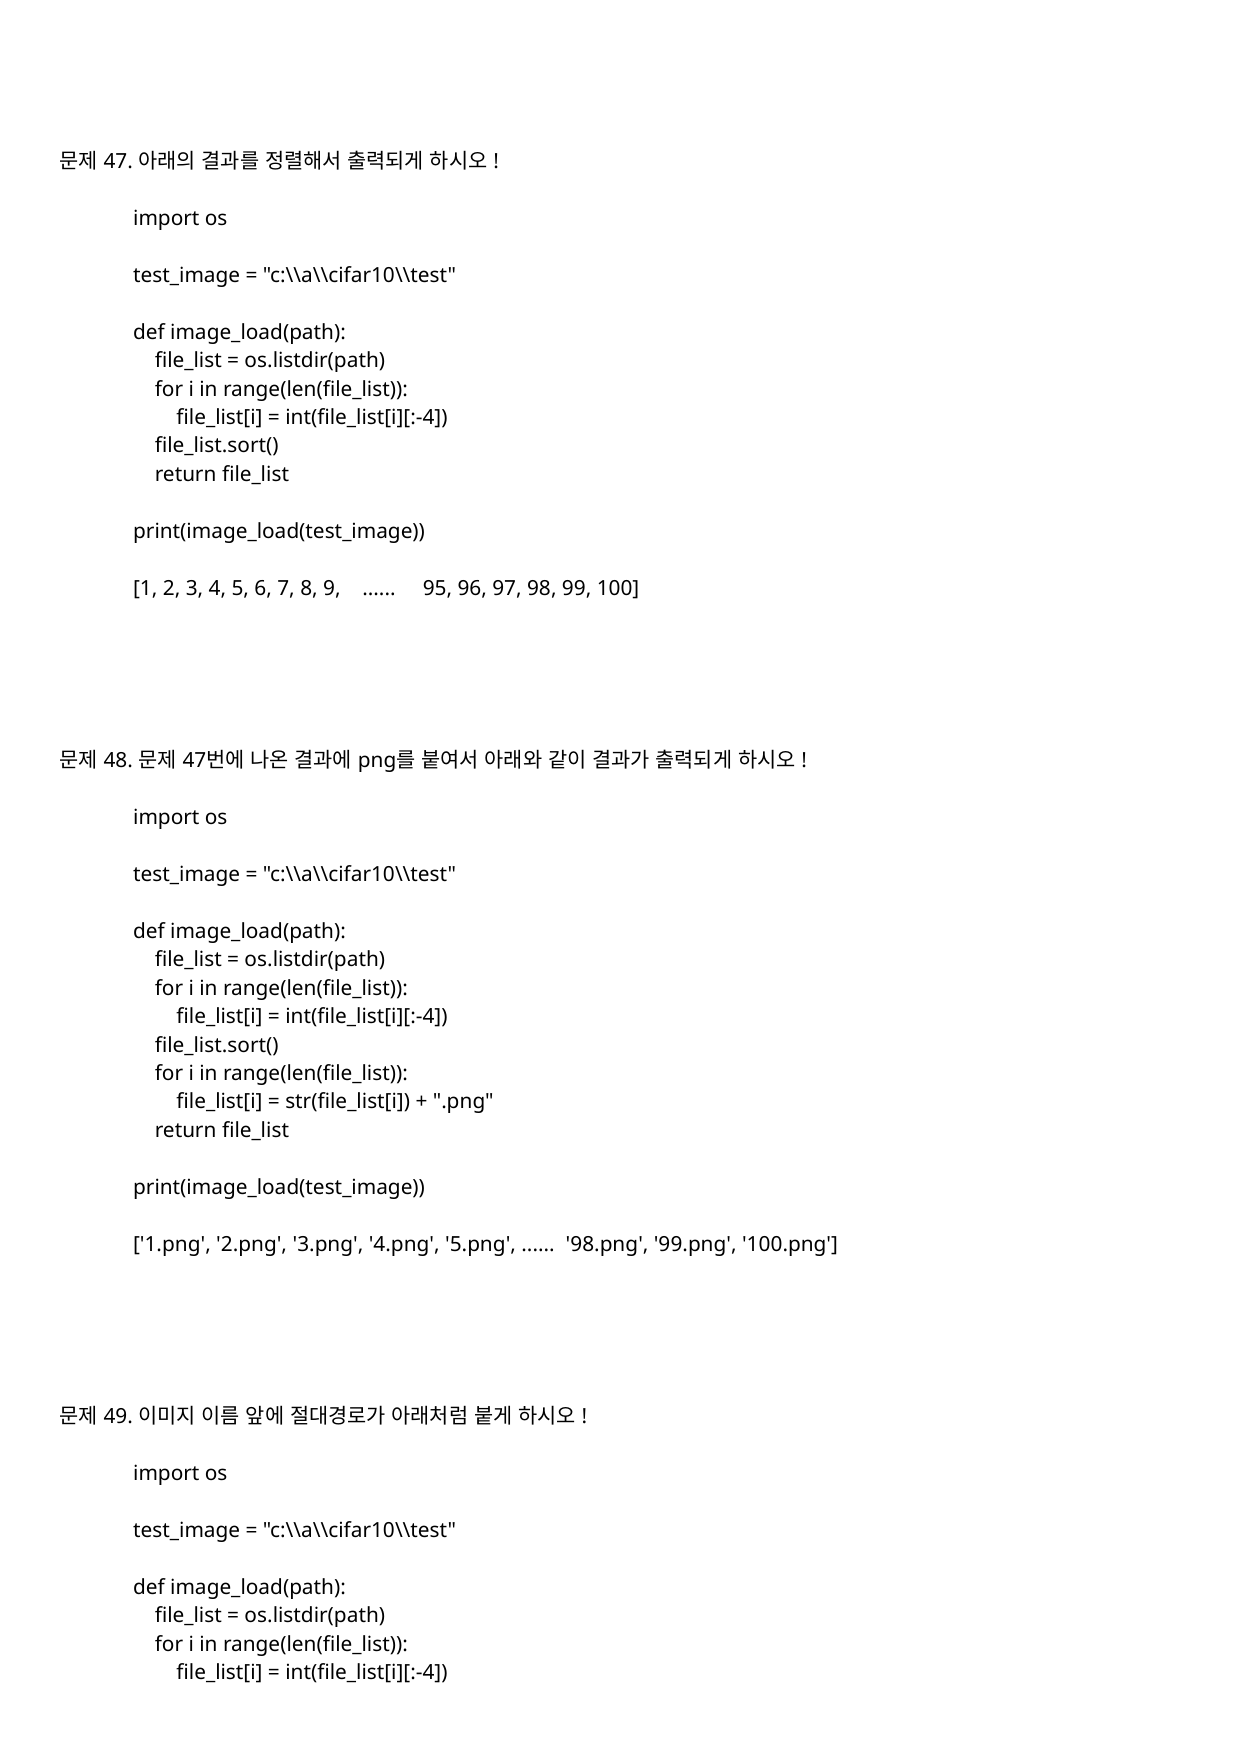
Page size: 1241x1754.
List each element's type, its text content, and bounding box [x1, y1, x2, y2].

text file_list[i] = int(file_list[i][:-4]) [59, 1001, 1181, 1030]
text file_list[i] = int(file_list[i][:-4]) [59, 1657, 1181, 1686]
text file_list.sort() [59, 431, 1181, 459]
text for i in range(len(file_list)): [59, 1058, 1181, 1087]
text return file_list [59, 1115, 1181, 1143]
text file_list.sort() [59, 1030, 1181, 1058]
text for i in range(len(file_list)): [59, 374, 1181, 402]
text test_image = "c:\\a\\cifar10\\test" [59, 260, 1181, 288]
text def image_load(path): [59, 1572, 1181, 1600]
text [1, 2, 3, 4, 5, 6, 7, 8, 9, ...... 95, 96, 97, 98, 99, 100] [59, 573, 1181, 601]
text return file_list [59, 459, 1181, 487]
text import os [59, 203, 1181, 232]
text def image_load(path): [59, 317, 1181, 345]
text file_list = os.listdir(path) [59, 345, 1181, 374]
text import os [59, 802, 1181, 831]
text 문제 47. 아래의 결과를 정렬해서 출력되게 하시오 ! [59, 144, 1181, 175]
text 문제 49. 이미지 이름 앞에 절대경로가 아래처럼 붙게 하시오 ! [59, 1399, 1181, 1430]
text file_list = os.listdir(path) [59, 1600, 1181, 1629]
text ['1.png', '2.png', '3.png', '4.png', '5.png', ...... '98.png', '99.png', '100.png'] [59, 1229, 1181, 1257]
text print(image_load(test_image)) [59, 516, 1181, 544]
text test_image = "c:\\a\\cifar10\\test" [59, 859, 1181, 887]
text file_list = os.listdir(path) [59, 944, 1181, 973]
text test_image = "c:\\a\\cifar10\\test" [59, 1515, 1181, 1543]
text file_list[i] = int(file_list[i][:-4]) [59, 402, 1181, 431]
text print(image_load(test_image)) [59, 1172, 1181, 1200]
text def image_load(path): [59, 916, 1181, 944]
text for i in range(len(file_list)): [59, 1629, 1181, 1657]
text for i in range(len(file_list)): [59, 973, 1181, 1001]
text file_list[i] = str(file_list[i]) + ".png" [59, 1087, 1181, 1115]
text import os [59, 1458, 1181, 1487]
text 문제 48. 문제 47번에 나온 결과에 png를 붙여서 아래와 같이 결과가 출력되게 하시오 ! [59, 743, 1181, 774]
